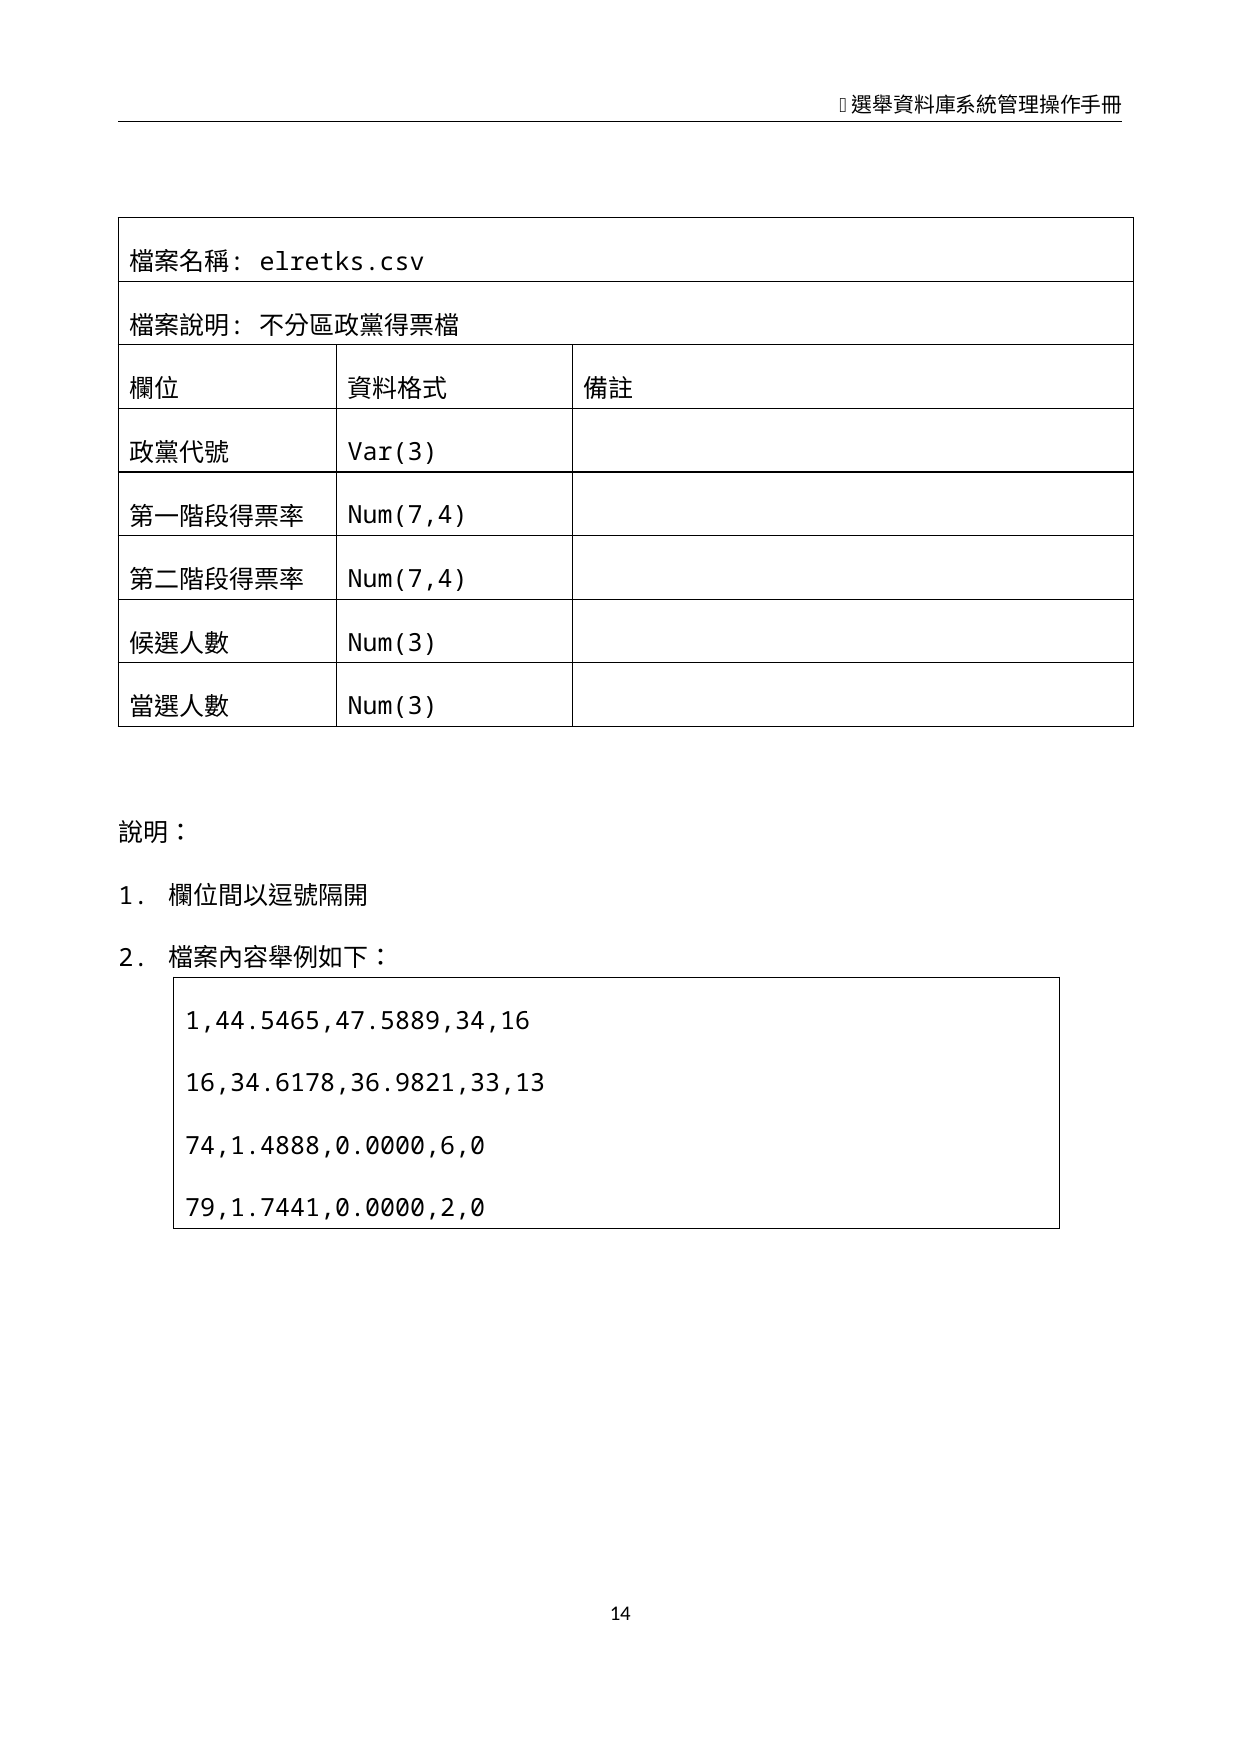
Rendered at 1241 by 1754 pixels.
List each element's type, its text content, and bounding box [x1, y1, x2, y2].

table_cell Var(3) [337, 409, 572, 471]
table_cell [573, 600, 1133, 662]
table_header 1,44.5465,47.5889,34,16 16,34.6178,36.9821,33,13 74,1.4888,0.0000,6,0 79,1.7441,0.0000,2,0 [174, 978, 1059, 1228]
list 檔案內容舉例如下： [118, 914, 1122, 977]
table_cell [573, 409, 1133, 471]
table_cell Num(3) [337, 663, 572, 726]
table_cell Num(7,4) [337, 536, 572, 598]
table_cell [573, 473, 1133, 535]
table_cell 第二階段得票率 [119, 536, 336, 598]
table_cell 欄位 [119, 345, 336, 408]
table_cell 資料格式 [337, 345, 572, 408]
list 欄位間以逗號隔開 [118, 852, 1122, 914]
text 說明： [118, 789, 1122, 852]
table_cell 第一階段得票率 [119, 473, 336, 535]
table_cell 政黨代號 [119, 409, 336, 471]
table_cell Num(7,4) [337, 473, 572, 535]
table_cell 當選人數 [119, 663, 336, 726]
table_cell 檔案說明: 不分區政黨得票檔 [119, 282, 1133, 344]
table_cell [573, 536, 1133, 598]
table_cell 候選人數 [119, 600, 336, 662]
table_cell [573, 663, 1133, 726]
table_header 檔案名稱: elretks.csv [119, 218, 1133, 281]
table_cell Num(3) [337, 600, 572, 662]
table_cell 備註 [573, 345, 1133, 408]
